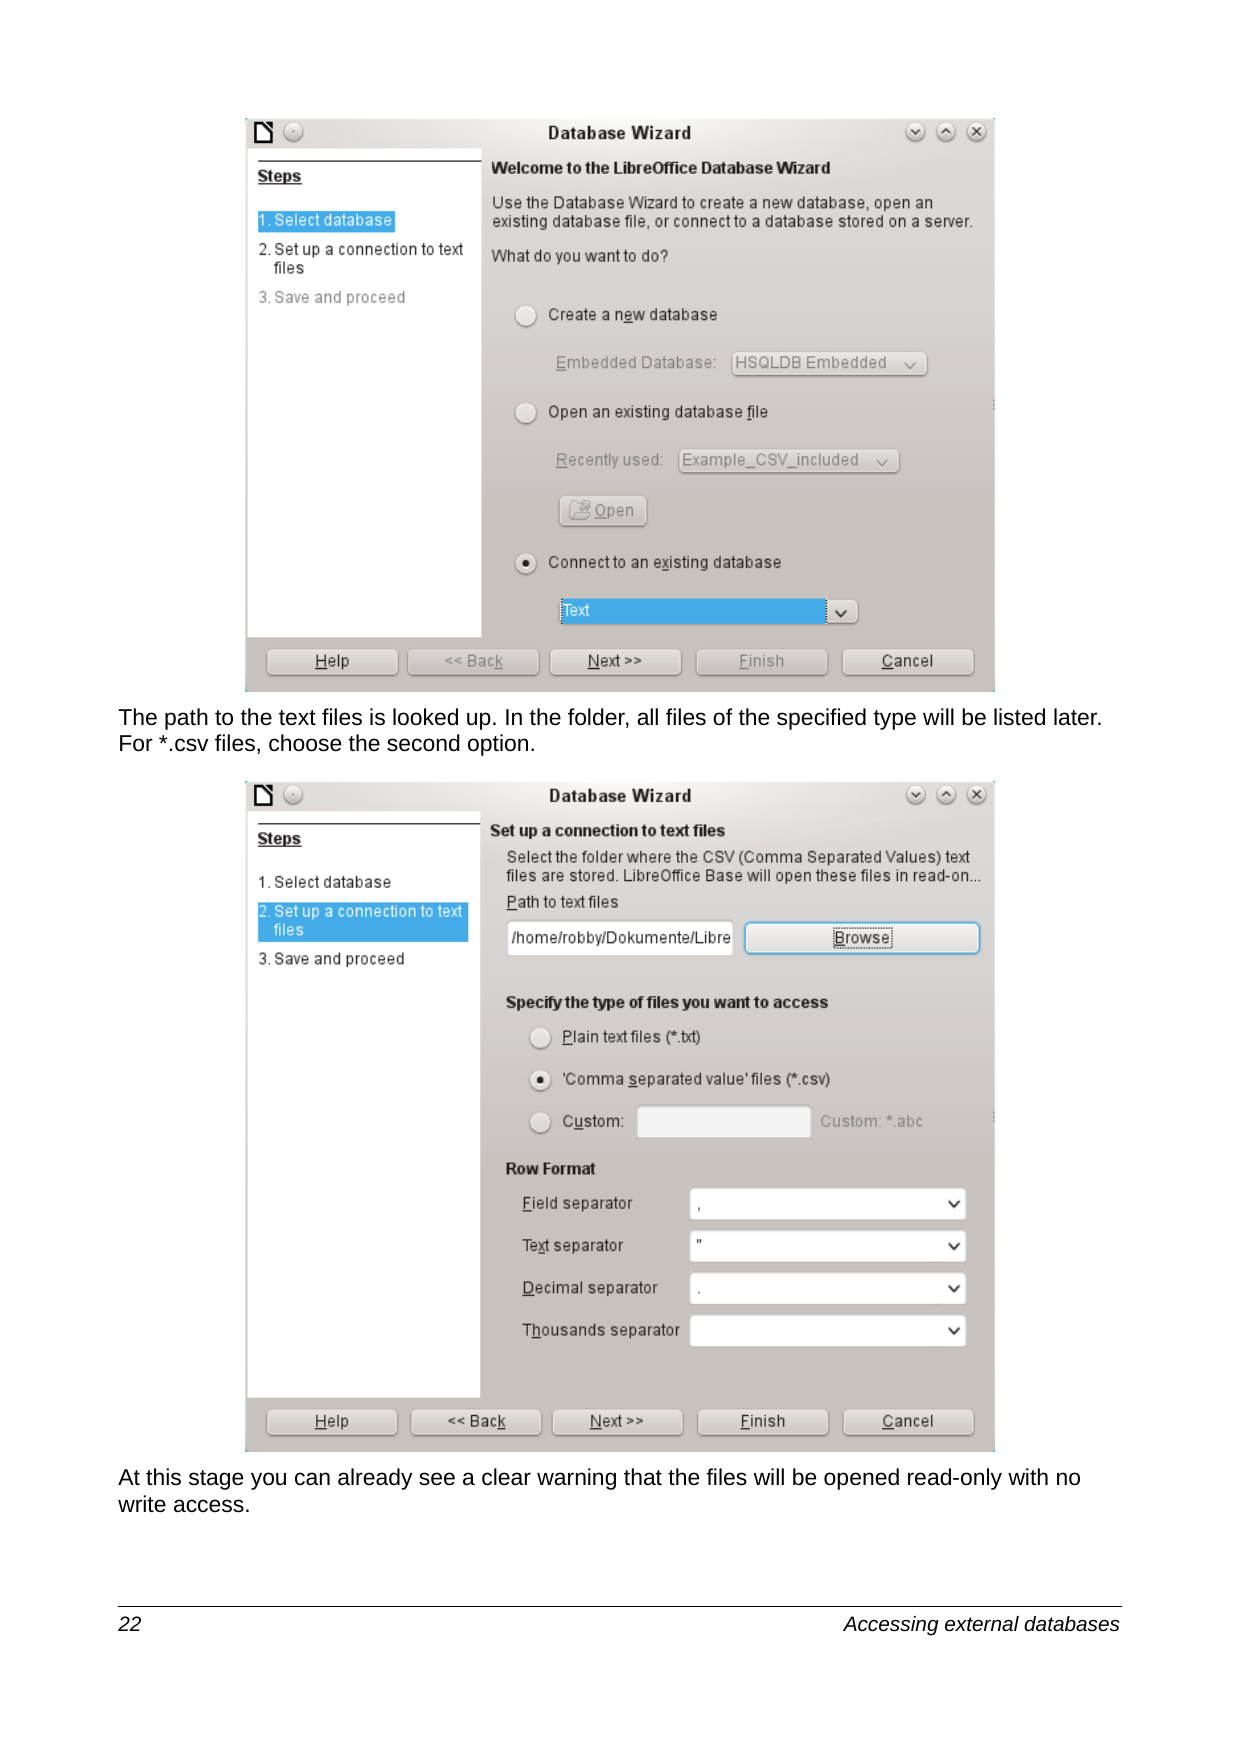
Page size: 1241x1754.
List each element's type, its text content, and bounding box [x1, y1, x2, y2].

text At this stage you can already see a clear warning that the files will be opened read-only with no write access. [118, 1464, 1122, 1517]
picture [245, 781, 995, 1452]
text The path to the text files is looked up. In the folder, all files of the specified type will be listed later. For *.csv files, choose the second option. [118, 704, 1122, 756]
picture [245, 118, 995, 692]
